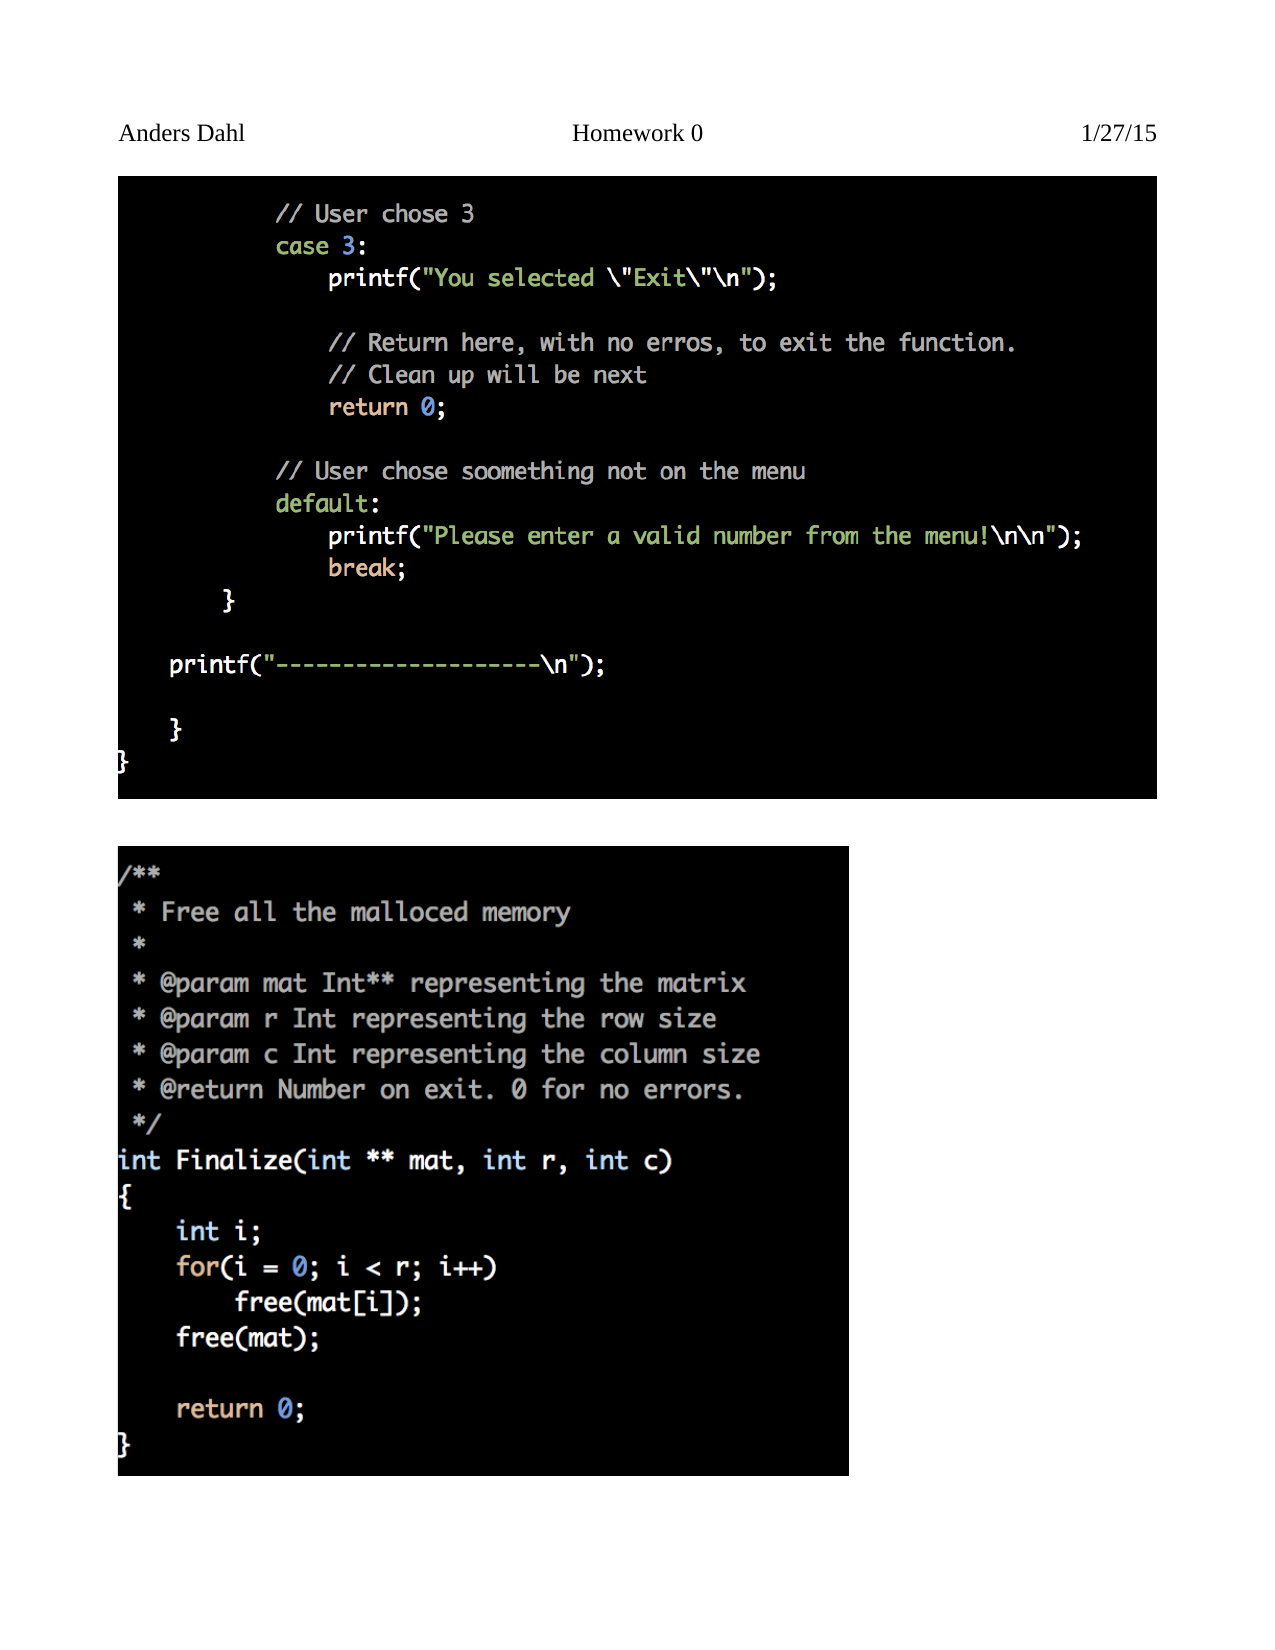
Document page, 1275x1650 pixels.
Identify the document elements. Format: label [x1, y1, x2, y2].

picture [118, 176, 1157, 799]
picture [117, 846, 849, 1476]
